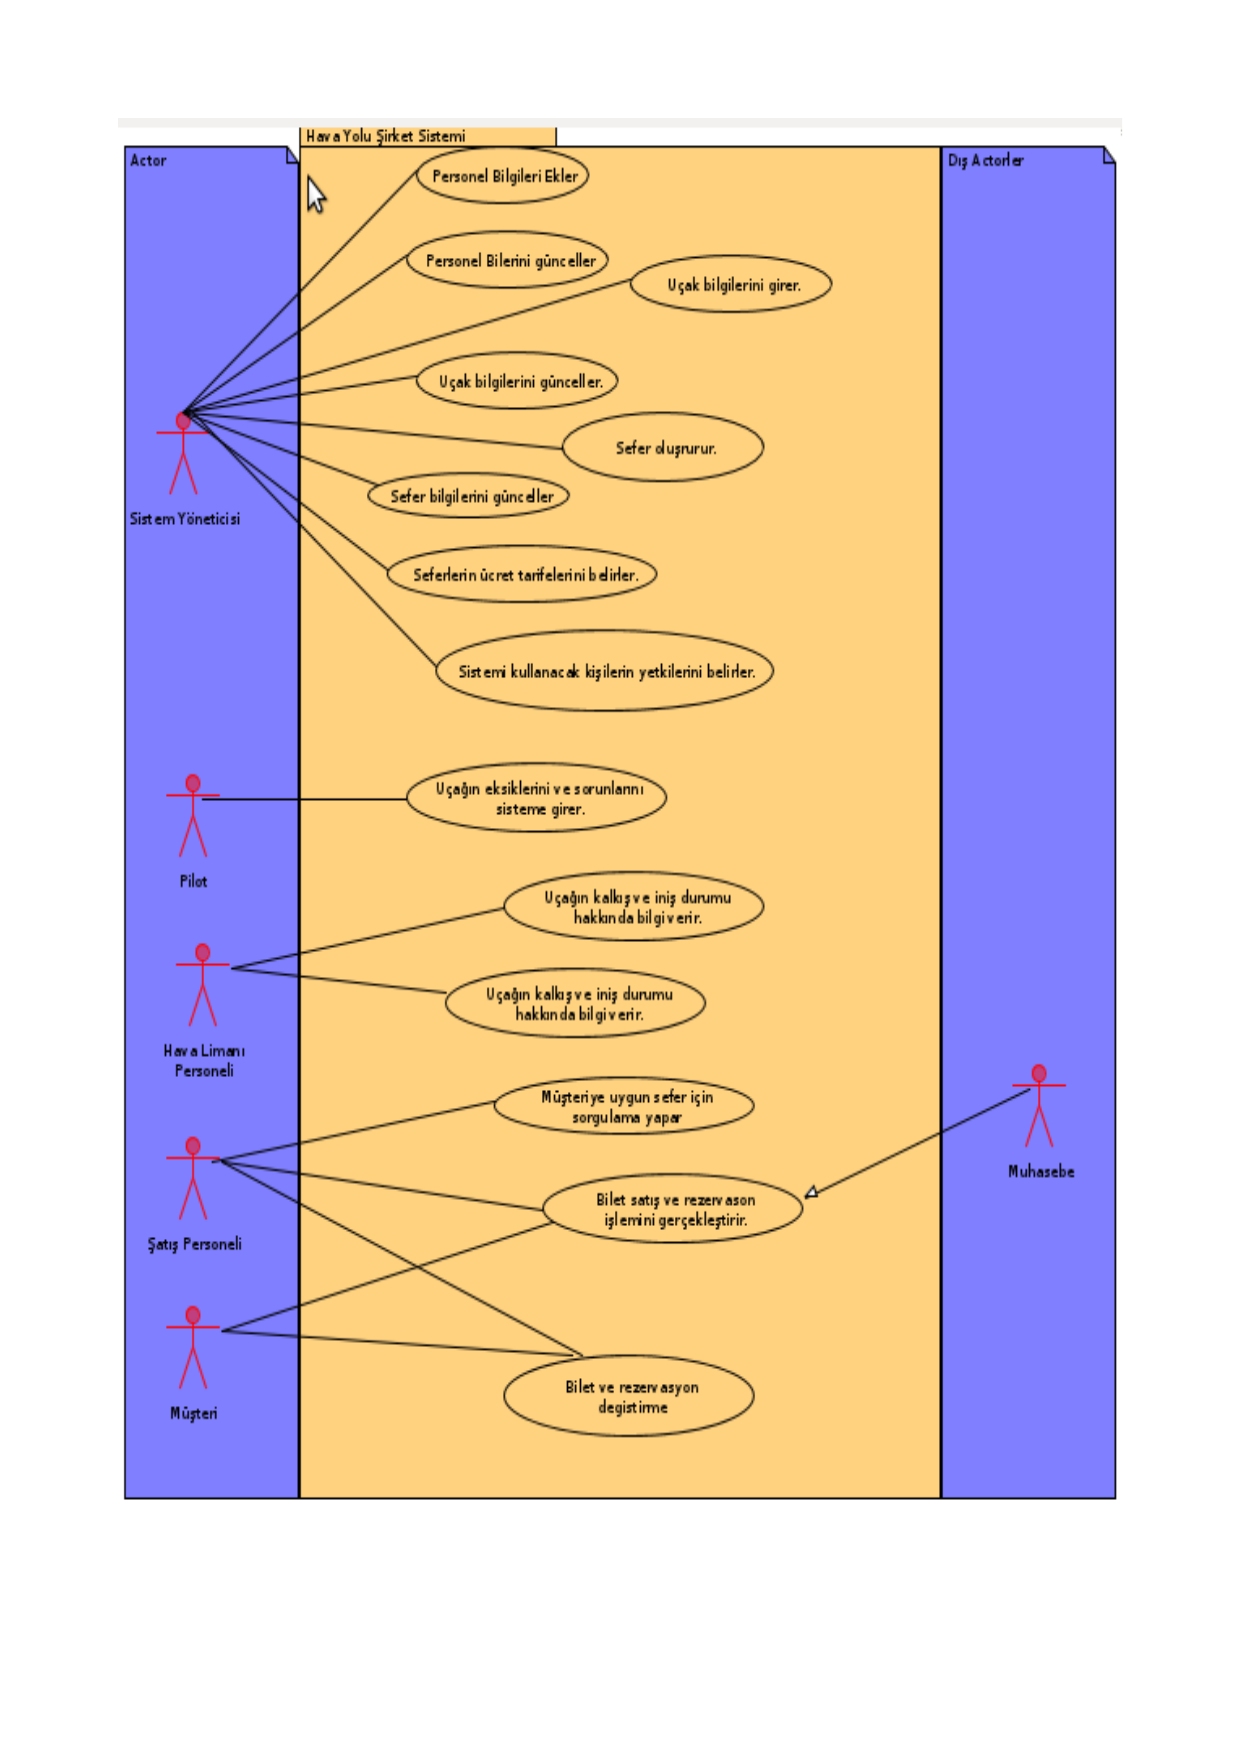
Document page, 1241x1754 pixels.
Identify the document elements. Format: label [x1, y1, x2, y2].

picture [118, 118, 1123, 1508]
